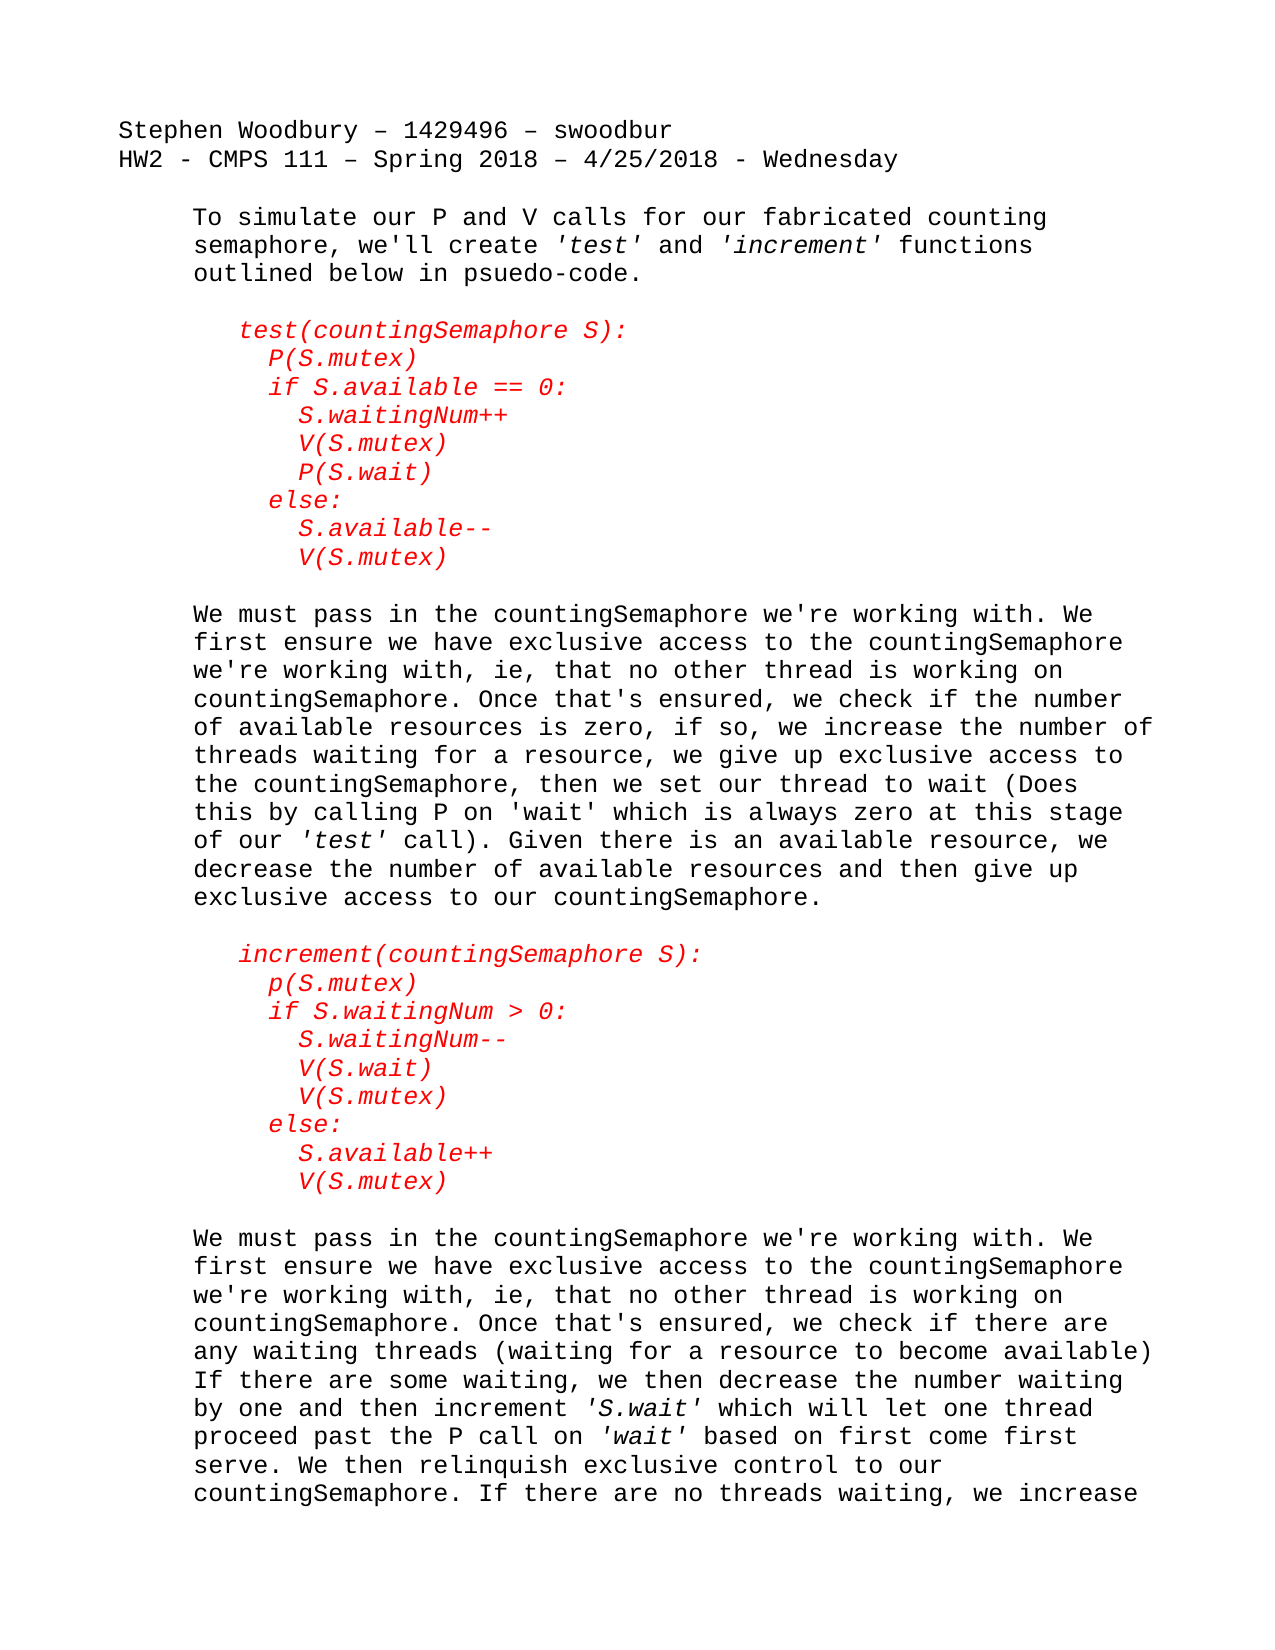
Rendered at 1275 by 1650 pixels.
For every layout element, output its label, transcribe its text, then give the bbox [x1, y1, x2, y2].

text We must pass in the countingSemaphore we're working with. We [118, 1226, 1157, 1254]
text else: [118, 488, 1157, 516]
text of available resources is zero, if so, we increase the number of [118, 715, 1157, 743]
text To simulate our P and V calls for our fabricated counting [118, 204, 1157, 233]
text any waiting threads (waiting for a resource to become available) [118, 1339, 1157, 1367]
text semaphore, we'll create 'test' and 'increment' functions [118, 233, 1157, 261]
text first ensure we have exclusive access to the countingSemaphore [118, 630, 1157, 658]
text P(S.wait) [118, 459, 1157, 488]
text S.available-- [118, 516, 1157, 544]
text P(S.mutex) [118, 346, 1157, 374]
text V(S.mutex) [118, 544, 1157, 573]
text We must pass in the countingSemaphore we're working with. We [118, 601, 1157, 630]
text If there are some waiting, we then decrease the number waiting [118, 1367, 1157, 1396]
text countingSemaphore. Once that's ensured, we check if there are [118, 1311, 1157, 1339]
text S.available++ [118, 1140, 1157, 1168]
text if S.waitingNum > 0: [118, 998, 1157, 1027]
text we're working with, ie, that no other thread is working on [118, 1282, 1157, 1311]
text V(S.mutex) [118, 431, 1157, 459]
text threads waiting for a resource, we give up exclusive access to [118, 743, 1157, 771]
text if S.available == 0: [118, 374, 1157, 403]
text proceed past the P call on 'wait' based on first come first [118, 1424, 1157, 1452]
text this by calling P on 'wait' which is always zero at this stage [118, 800, 1157, 828]
text S.waitingNum++ [118, 403, 1157, 431]
text decrease the number of available resources and then give up [118, 856, 1157, 885]
text by one and then increment 'S.wait' which will let one thread [118, 1396, 1157, 1424]
text V(S.mutex) [118, 1168, 1157, 1197]
text countingSemaphore. If there are no threads waiting, we increase [118, 1481, 1157, 1509]
text else: [118, 1112, 1157, 1140]
text we're working with, ie, that no other thread is working on [118, 658, 1157, 686]
text V(S.mutex) [118, 1083, 1157, 1112]
text V(S.wait) [118, 1055, 1157, 1083]
text S.waitingNum-- [118, 1027, 1157, 1055]
text countingSemaphore. Once that's ensured, we check if the number [118, 686, 1157, 715]
text the countingSemaphore, then we set our thread to wait (Does [118, 771, 1157, 800]
text serve. We then relinquish exclusive control to our [118, 1452, 1157, 1481]
text p(S.mutex) [118, 970, 1157, 998]
text first ensure we have exclusive access to the countingSemaphore [118, 1254, 1157, 1282]
text outlined below in psuedo-code. [118, 261, 1157, 289]
text exclusive access to our countingSemaphore. [118, 885, 1157, 913]
text increment(countingSemaphore S): [118, 942, 1157, 970]
text of our 'test' call). Given there is an available resource, we [118, 828, 1157, 856]
text test(countingSemaphore S): [118, 318, 1157, 346]
